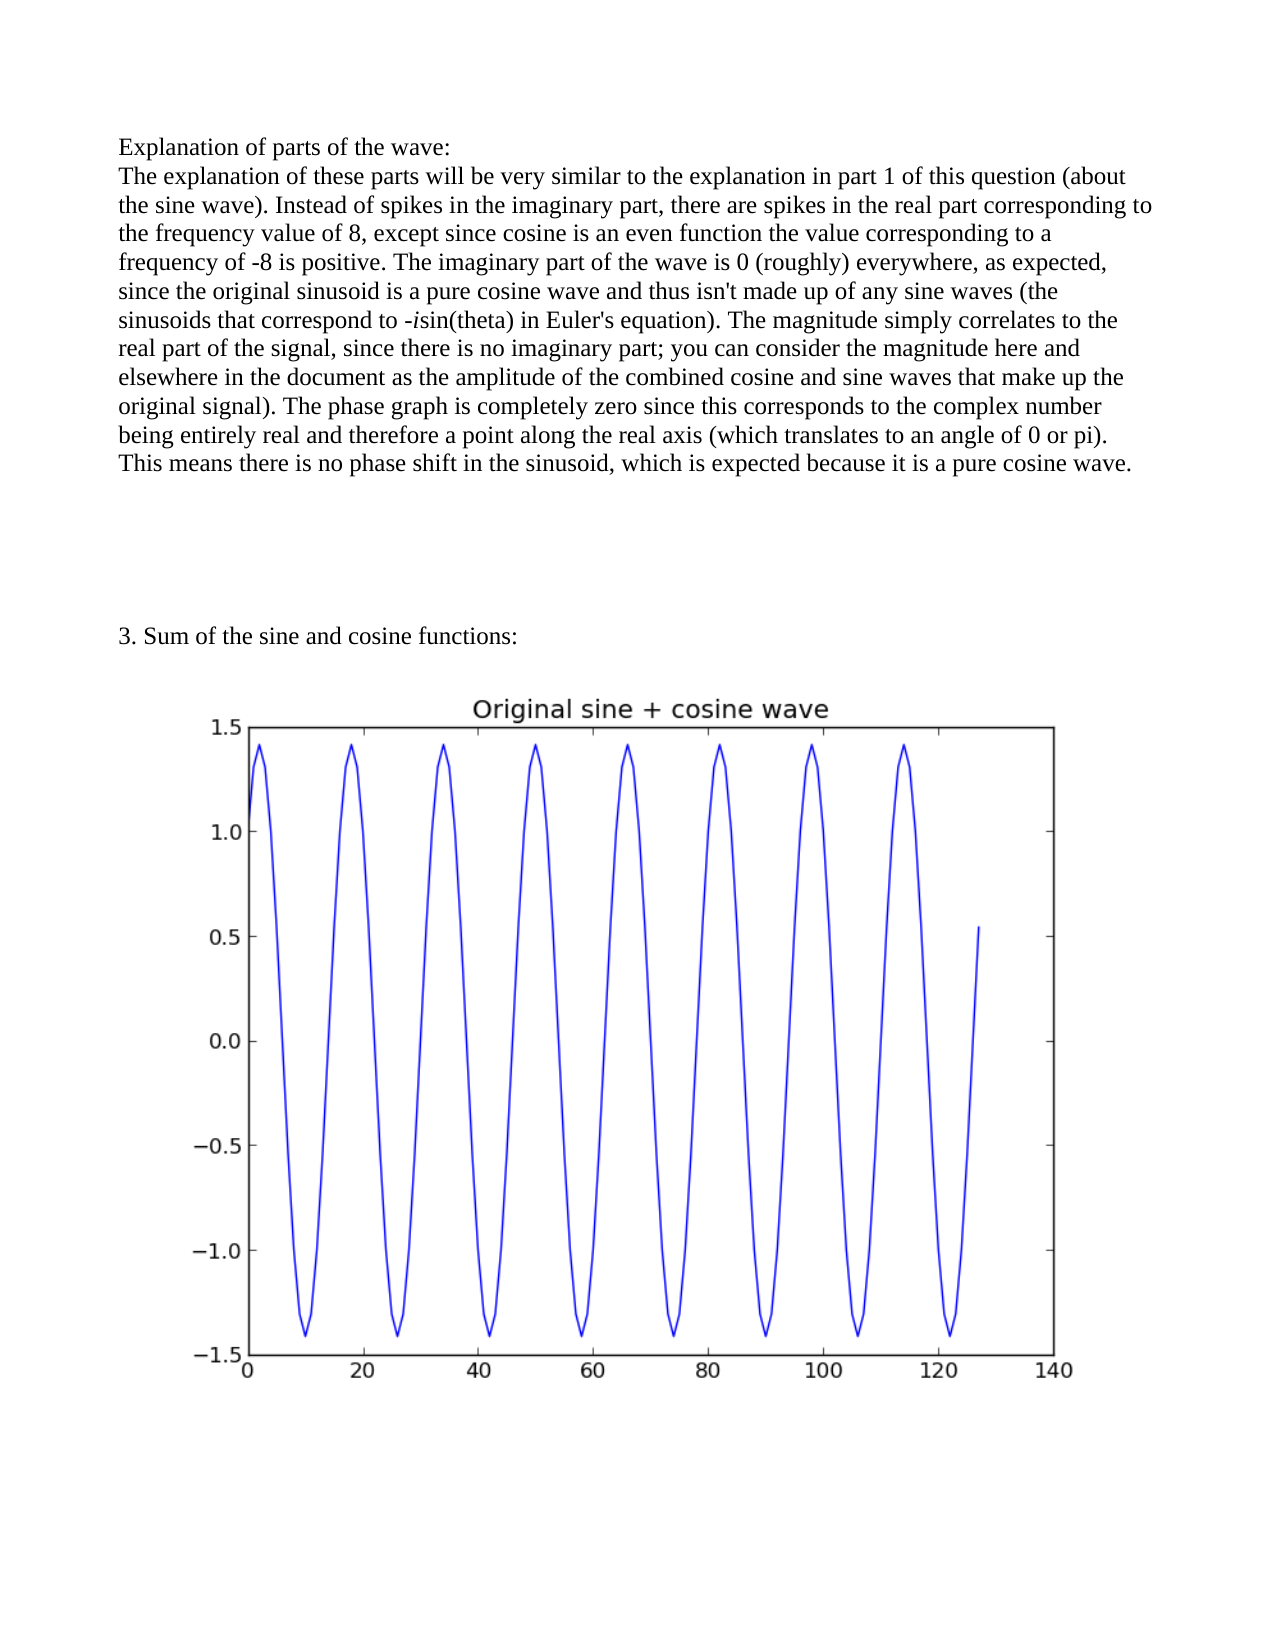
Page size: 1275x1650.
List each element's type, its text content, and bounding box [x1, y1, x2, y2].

text 3. Sum of the sine and cosine functions: [118, 621, 1157, 649]
picture [118, 649, 1157, 1433]
text Explanation of parts of the wave: [118, 132, 1157, 161]
text The explanation of these parts will be very similar to the explanation in part 1 of this question (about the sine wave). Instead of spikes in the imaginary part, there are spikes in the real part corresponding to the frequency value of 8, except since cosine is an even function the value corresponding to a frequency of -8 is positive. The imaginary part of the wave is 0 (roughly) everywhere, as expected, since the original sinusoid is a pure cosine wave and thus isn't made up of any sine waves (the sinusoids that correspond to -isin(theta) in Euler's equation). The magnitude simply correlates to the real part of the signal, since there is no imaginary part; you can consider the magnitude here and elsewhere in the document as the amplitude of the combined cosine and sine waves that make up the original signal). The phase graph is completely zero since this corresponds to the complex number being entirely real and therefore a point along the real axis (which translates to an angle of 0 or pi). This means there is no phase shift in the sinusoid, which is expected because it is a pure cosine wave. [118, 161, 1157, 477]
